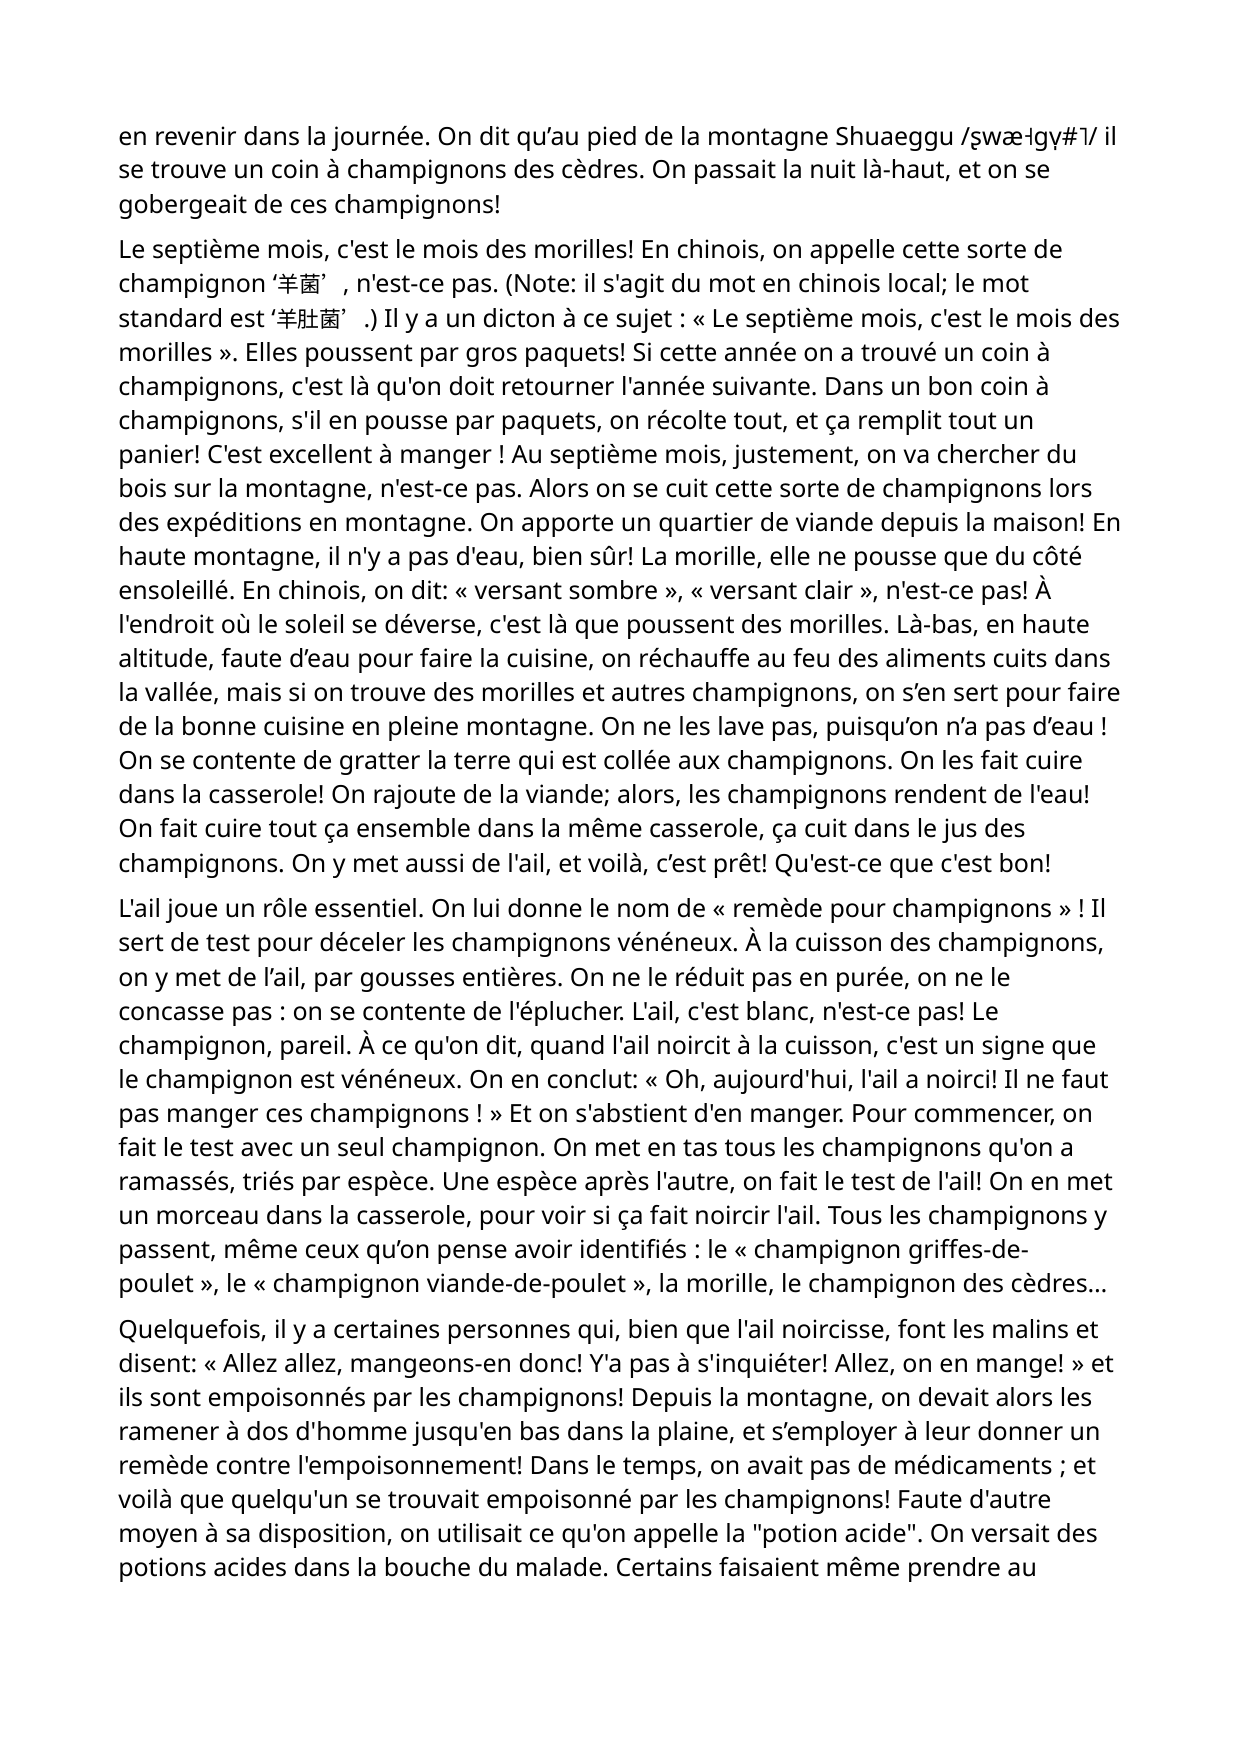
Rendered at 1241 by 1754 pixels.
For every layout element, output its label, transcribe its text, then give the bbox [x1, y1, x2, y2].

text Le septième mois, c'est le mois des morilles! En chinois, on appelle cette sorte de champignon ‘羊菌’, n'est-ce pas. (Note: il s'agit du mot en chinois local; le mot standard est ‘羊肚菌’.) Il y a un dicton à ce sujet : « Le septième mois, c'est le mois des morilles ». Elles poussent par gros paquets! Si cette année on a trouvé un coin à champignons, c'est là qu'on doit retourner l'année suivante. Dans un bon coin à champignons, s'il en pousse par paquets, on récolte tout, et ça remplit tout un panier! C'est excellent à manger ! Au septième mois, justement, on va chercher du bois sur la montagne, n'est-ce pas. Alors on se cuit cette sorte de champignons lors des expéditions en montagne. On apporte un quartier de viande depuis la maison! En haute montagne, il n'y a pas d'eau, bien sûr! La morille, elle ne pousse que du côté ensoleillé. En chinois, on dit: « versant sombre », « versant clair », n'est-ce pas! À l'endroit où le soleil se déverse, c'est là que poussent des morilles. Là-bas, en haute altitude, faute d’eau pour faire la cuisine, on réchauffe au feu des aliments cuits dans la vallée, mais si on trouve des morilles et autres champignons, on s’en sert pour faire de la bonne cuisine en pleine montagne. On ne les lave pas, puisqu’on n’a pas d’eau ! On se contente de gratter la terre qui est collée aux champignons. On les fait cuire dans la casserole! On rajoute de la viande; alors, les champignons rendent de l'eau! On fait cuire tout ça ensemble dans la même casserole, ça cuit dans le jus des champignons. On y met aussi de l'ail, et voilà, c’est prêt! Qu'est-ce que c'est bon! [118, 232, 1122, 879]
text en revenir dans la journée. On dit qu’au pied de la montagne Shuaeggu /ʂwæ˧gv̩#˥/ il se trouve un coin à champignons des cèdres. On passait la nuit là-haut, et on se gobergeait de ces champignons! [118, 118, 1122, 220]
text L'ail joue un rôle essentiel. On lui donne le nom de « remède pour champignons » ! Il sert de test pour déceler les champignons vénéneux. À la cuisson des champignons, on y met de l’ail, par gousses entières. On ne le réduit pas en purée, on ne le concasse pas : on se contente de l'éplucher. L'ail, c'est blanc, n'est-ce pas! Le champignon, pareil. À ce qu'on dit, quand l'ail noircit à la cuisson, c'est un signe que le champignon est vénéneux. On en conclut: « Oh, aujourd'hui, l'ail a noirci! Il ne faut pas manger ces champignons ! » Et on s'abstient d'en manger. Pour commencer, on fait le test avec un seul champignon. On met en tas tous les champignons qu'on a ramassés, triés par espèce. Une espèce après l'autre, on fait le test de l'ail! On en met un morceau dans la casserole, pour voir si ça fait noircir l'ail. Tous les champignons y passent, même ceux qu’on pense avoir identifiés : le « champignon griffes-de-poulet », le « champignon viande-de-poulet », la morille, le champignon des cèdres… [118, 891, 1122, 1300]
text Quelquefois, il y a certaines personnes qui, bien que l'ail noircisse, font les malins et disent: « Allez allez, mangeons-en donc! Y'a pas à s'inquiéter! Allez, on en mange! » et ils sont empoisonnés par les champignons! Depuis la montagne, on devait alors les ramener à dos d'homme jusqu'en bas dans la plaine, et s’employer à leur donner un remède contre l'empoisonnement! Dans le temps, on avait pas de médicaments ; et voilà que quelqu'un se trouvait empoisonné par les champignons! Faute d'autre moyen à sa disposition, on utilisait ce qu'on appelle la "potion acide". On versait des potions acides dans la bouche du malade. Certains faisaient même prendre au [118, 1312, 1122, 1584]
